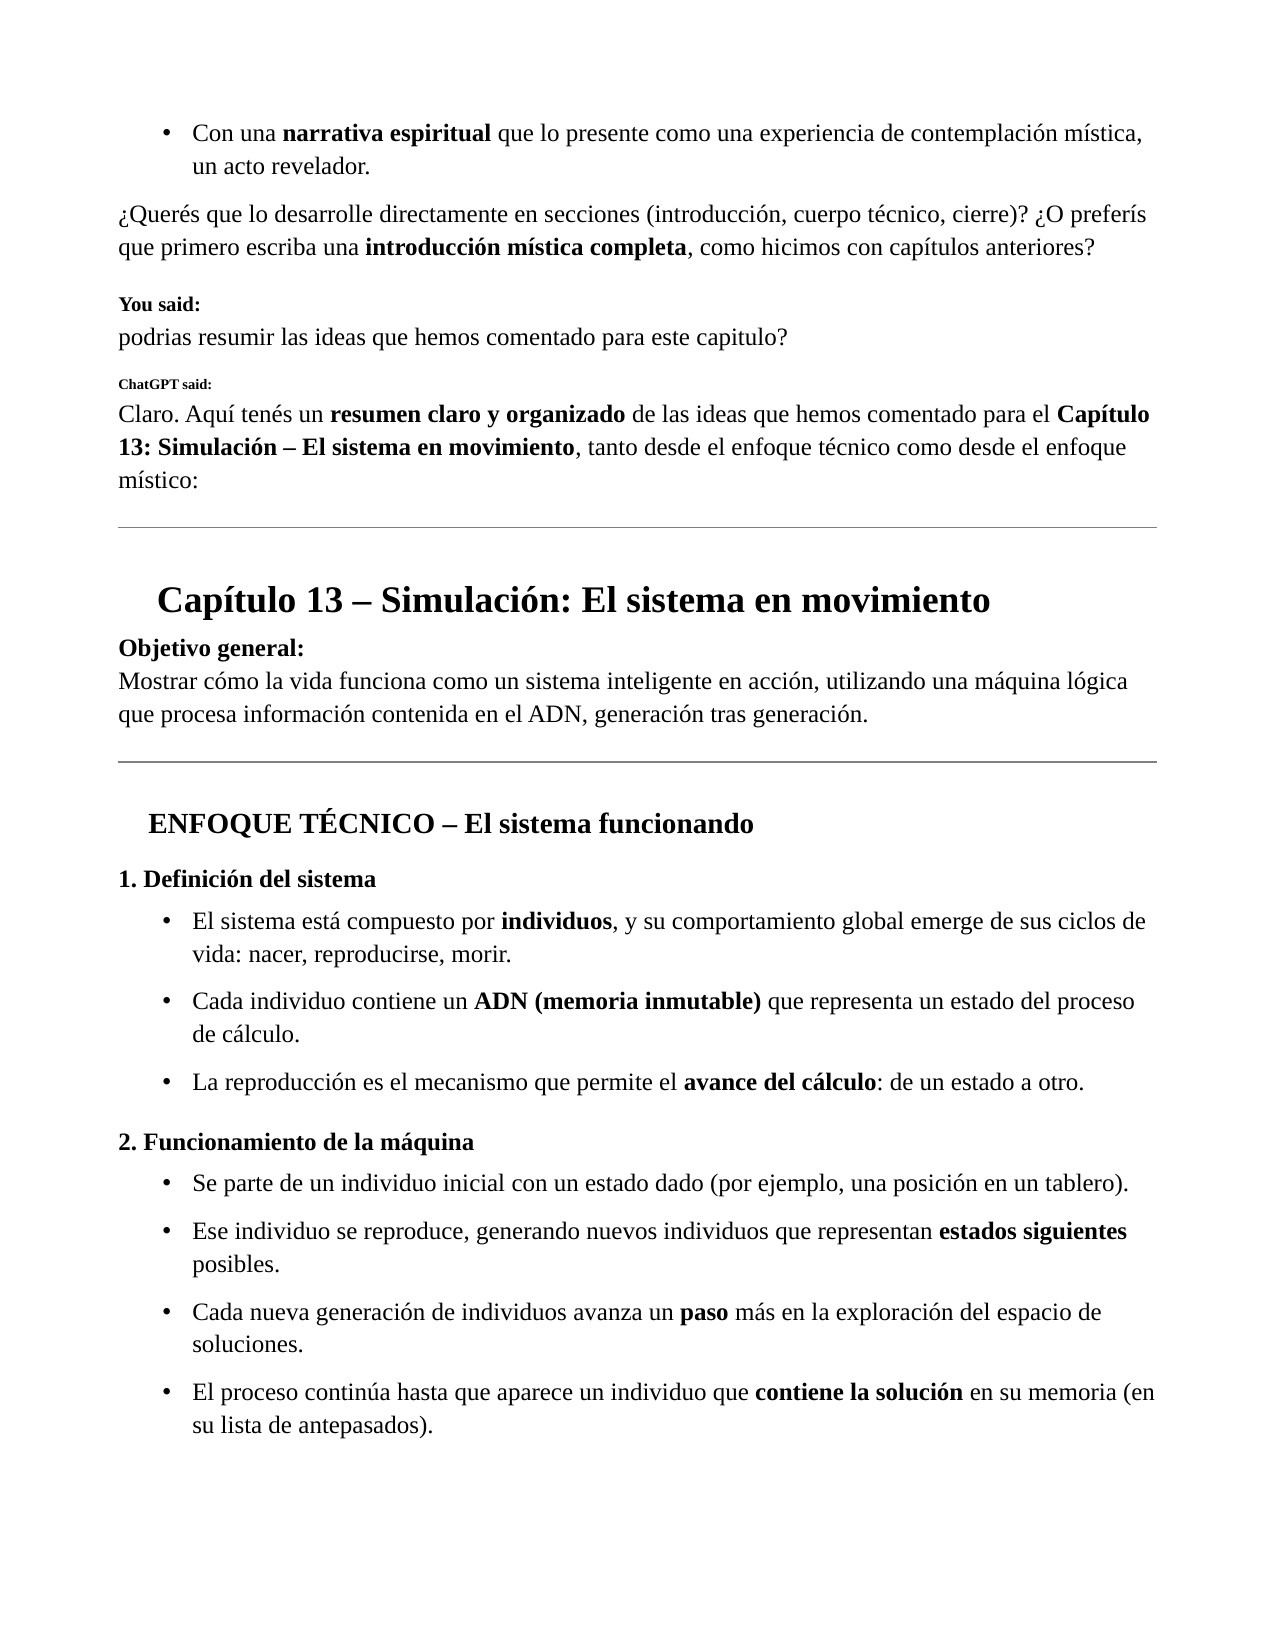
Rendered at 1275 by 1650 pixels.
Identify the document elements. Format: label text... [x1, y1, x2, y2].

text podrias resumir las ideas que hemos comentado para este capitulo? [118, 322, 1157, 351]
list La reproducción es el mecanismo que permite el avance del cálculo: de un estado a otro. [162, 1067, 1157, 1096]
text ¿Querés que lo desarrolle directamente en secciones (introducción, cuerpo técnico, cierre)? ¿O preferís que primero escriba una introducción mística completa, como hicimos con capítulos anteriores? [118, 199, 1157, 261]
list Con una narrativa espiritual que lo presente como una experiencia de contemplación mística, un acto revelador. [162, 118, 1157, 180]
text Objetivo general: Mostrar cómo la vida funciona como un sistema inteligente en acción, utilizando una máquina lógica que procesa información contenida en el ADN, generación tras generación. [118, 633, 1157, 728]
subtitle You said: [118, 292, 1157, 316]
list Cada individuo contiene un ADN (memoria inmutable) que representa un estado del proceso de cálculo. [162, 986, 1157, 1048]
subtitle 🧠 ENFOQUE TÉCNICO – El sistema funcionando [118, 806, 1157, 839]
list El sistema está compuesto por individuos, y su comportamiento global emerge de sus ciclos de vida: nacer, reproducirse, morir. [162, 906, 1157, 967]
subtitle 🌿 Capítulo 13 – Simulación: El sistema en movimiento [118, 578, 1157, 621]
list Ese individuo se reproduce, generando nuevos individuos que representan estados siguientes posibles. [162, 1216, 1157, 1278]
text Claro. Aquí tenés un resumen claro y organizado de las ideas que hemos comentado para el Capítulo 13: Simulación – El sistema en movimiento, tanto desde el enfoque técnico como desde el enfoque místico: [118, 399, 1157, 494]
subtitle ChatGPT said: [118, 376, 1157, 393]
list Cada nueva generación de individuos avanza un paso más en la exploración del espacio de soluciones. [162, 1297, 1157, 1358]
subtitle 2. Funcionamiento de la máquina [118, 1127, 1157, 1156]
list Se parte de un individuo inicial con un estado dado (por ejemplo, una posición en un tablero). [162, 1168, 1157, 1197]
list El proceso continúa hasta que aparece un individuo que contiene la solución en su memoria (en su lista de antepasados). [162, 1377, 1157, 1439]
subtitle 1. Definición del sistema [118, 864, 1157, 893]
